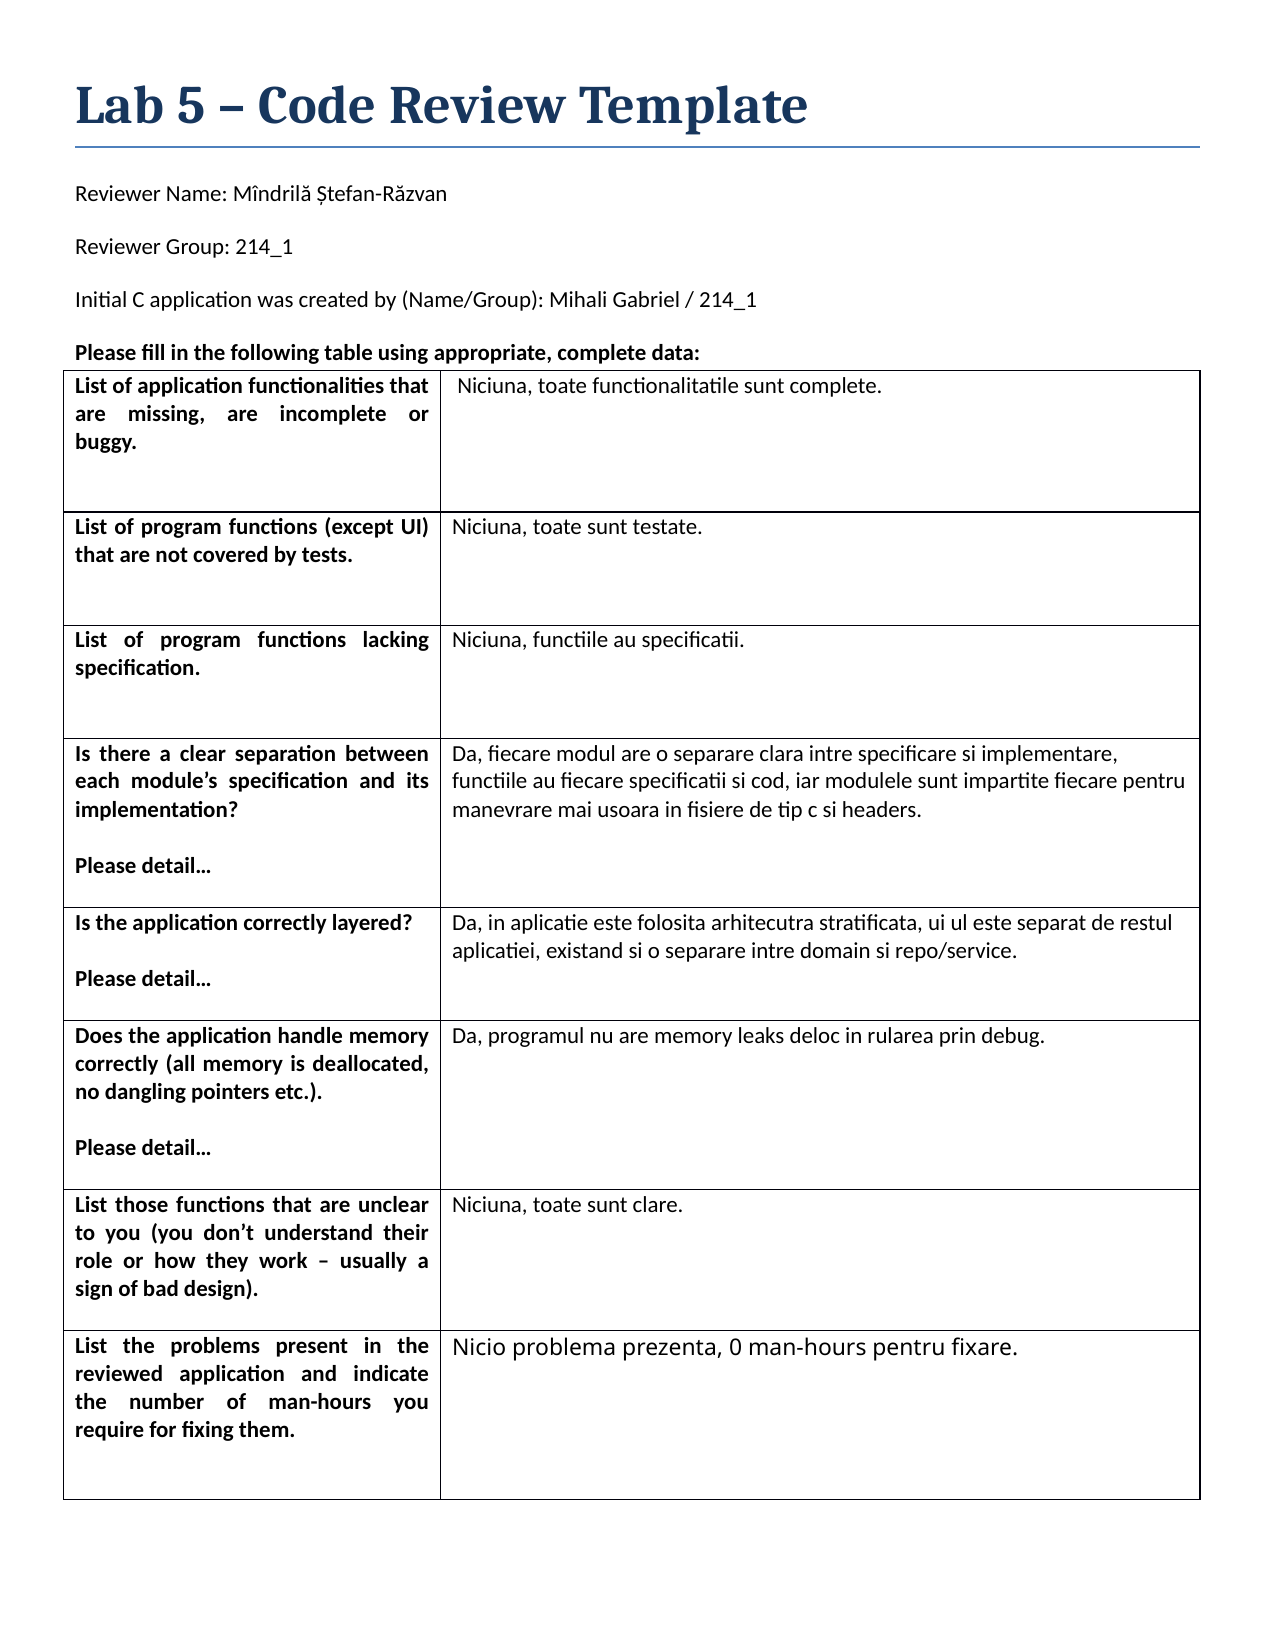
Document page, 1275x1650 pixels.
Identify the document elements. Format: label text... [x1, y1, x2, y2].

text Please fill in the following table using appropriate, complete data: [75, 338, 1200, 366]
table_cell List those functions that are unclear to you (you don’t understand their role or how they work – usually a sign of bad design). [64, 1190, 440, 1330]
text Reviewer Name: Mîndrilă Ștefan-Răzvan [75, 179, 1200, 207]
table_header List of application functionalities that are missing, are incomplete or buggy. [64, 371, 440, 511]
text Reviewer Group: 214_1 [75, 232, 1200, 260]
table_cell Does the application handle memory correctly (all memory is deallocated, no dangling pointers etc.). Please detail… [64, 1021, 440, 1189]
table_cell Da, fiecare modul are o separare clara intre specificare si implementare, functiile au fiecare specificatii si cod, iar modulele sunt impartite fiecare pentru manevrare mai usoara in fisiere de tip c si headers. [441, 739, 1199, 907]
table_cell List the problems present in the reviewed application and indicate the number of man-hours you require for fixing them. [64, 1331, 440, 1499]
table_header Niciuna, toate functionalitatile sunt complete. [441, 371, 1199, 511]
table_cell Niciuna, toate sunt clare. [441, 1190, 1199, 1330]
table_cell Is there a clear separation between each module’s specification and its implementation? Please detail… [64, 739, 440, 907]
table_cell Da, in aplicatie este folosita arhitecutra stratificata, ui ul este separat de restul aplicatiei, existand si o separare intre domain si repo/service. [441, 908, 1199, 1020]
title Lab 5 – Code Review Template [75, 75, 1200, 146]
table_cell List of program functions (except UI) that are not covered by tests. [64, 513, 440, 624]
table_cell Niciuna, toate sunt testate. [441, 513, 1199, 624]
table_cell Nicio problema prezenta, 0 man-hours pentru fixare. [441, 1331, 1199, 1499]
table_cell List of program functions lacking specification. [64, 626, 440, 738]
text Initial C application was created by (Name/Group): Mihali Gabriel / 214_1 [75, 285, 1200, 313]
table_cell Niciuna, functiile au specificatii. [441, 626, 1199, 738]
table_cell Da, programul nu are memory leaks deloc in rularea prin debug. [441, 1021, 1199, 1189]
table_cell Is the application correctly layered? Please detail… [64, 908, 440, 1020]
